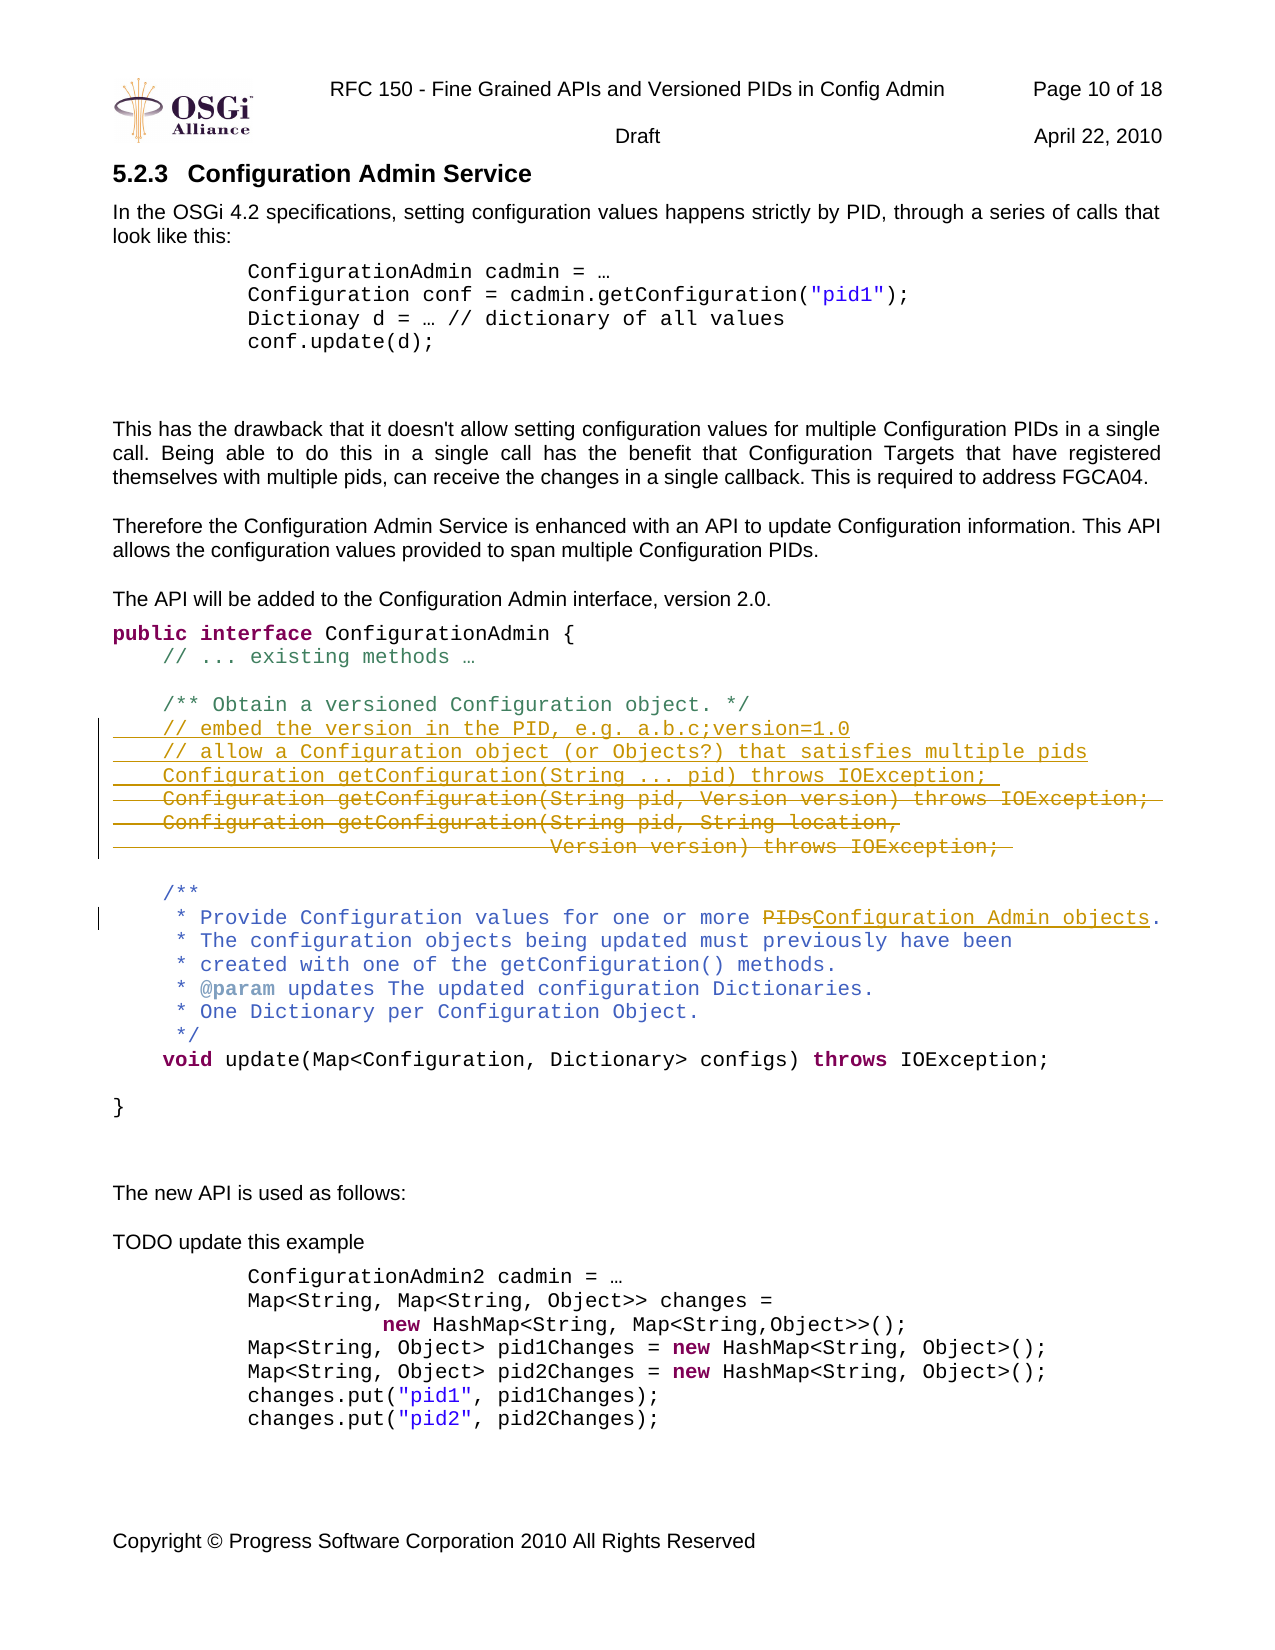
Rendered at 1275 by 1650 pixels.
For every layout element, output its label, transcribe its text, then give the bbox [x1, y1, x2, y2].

text */ [112, 1025, 1162, 1048]
text This has the drawback that it doesn't allow setting configuration values for multiple Configuration PIDs in a single call. Being able to do this in a single call has the benefit that Configuration Targets that have registered themselves with multiple pids, can receive the changes in a single callback. This is required to address FGCA04. [112, 417, 1162, 488]
text /** [112, 883, 1162, 907]
text Map<String, Map<String, Object>> changes = [247, 1290, 1162, 1314]
text conf.update(d); [247, 332, 1162, 355]
text Configuration conf = cadmin.getConfiguration("pid1"); [247, 284, 1162, 308]
text TODO update this example [112, 1230, 1162, 1254]
text * created with one of the getConfiguration() methods. [112, 954, 1162, 978]
text /** Obtain a versioned Configuration object. */ [112, 694, 1162, 717]
text Configuration getConfiguration(String ... pid) throws IOException; [112, 765, 1162, 788]
text Map<String, Object> pid1Changes = new HashMap<String, Object>(); [247, 1337, 1162, 1361]
text public interface ConfigurationAdmin { [112, 623, 1162, 647]
text new HashMap<String, Map<String,Object>>(); [247, 1314, 1162, 1337]
text * One Dictionary per Configuration Object. [112, 1001, 1162, 1025]
text The API will be added to the Configuration Admin interface, version 2.0. [112, 586, 1162, 610]
text * @param updates The updated configuration Dictionaries. [112, 978, 1162, 1001]
text // embed the version in the PID, e.g. a.b.c;version=1.0 [112, 717, 1162, 741]
picture [114, 78, 254, 143]
text Dictionay d = … // dictionary of all values [247, 308, 1162, 332]
text ConfigurationAdmin2 cadmin = … [247, 1266, 1162, 1290]
text changes.put("pid1", pid1Changes); [247, 1384, 1162, 1408]
text changes.put("pid2", pid2Changes); [247, 1408, 1162, 1432]
subtitle Configuration Admin Service [112, 159, 1162, 188]
text The new API is used as follows: [112, 1181, 1162, 1205]
text In the OSGi 4.2 specifications, setting configuration values happens strictly by PID, through a series of calls that look like this: [112, 200, 1162, 248]
text Therefore the Configuration Admin Service is enhanced with an API to update Configuration information. This API allows the configuration values provided to span multiple Configuration PIDs. [112, 513, 1162, 561]
text // ... existing methods … [112, 647, 1162, 670]
text void update(Map<Configuration, Dictionary> configs) throws IOException; [112, 1048, 1162, 1072]
text * Provide Configuration values for one or more Configuration Admin objects. [112, 907, 1162, 930]
text } [112, 1096, 1162, 1119]
text ConfigurationAdmin cadmin = … [247, 261, 1162, 284]
text Map<String, Object> pid2Changes = new HashMap<String, Object>(); [247, 1361, 1162, 1384]
text * The configuration objects being updated must previously have been [112, 930, 1162, 954]
text // allow a Configuration object (or Objects?) that satisfies multiple pids [112, 741, 1162, 765]
